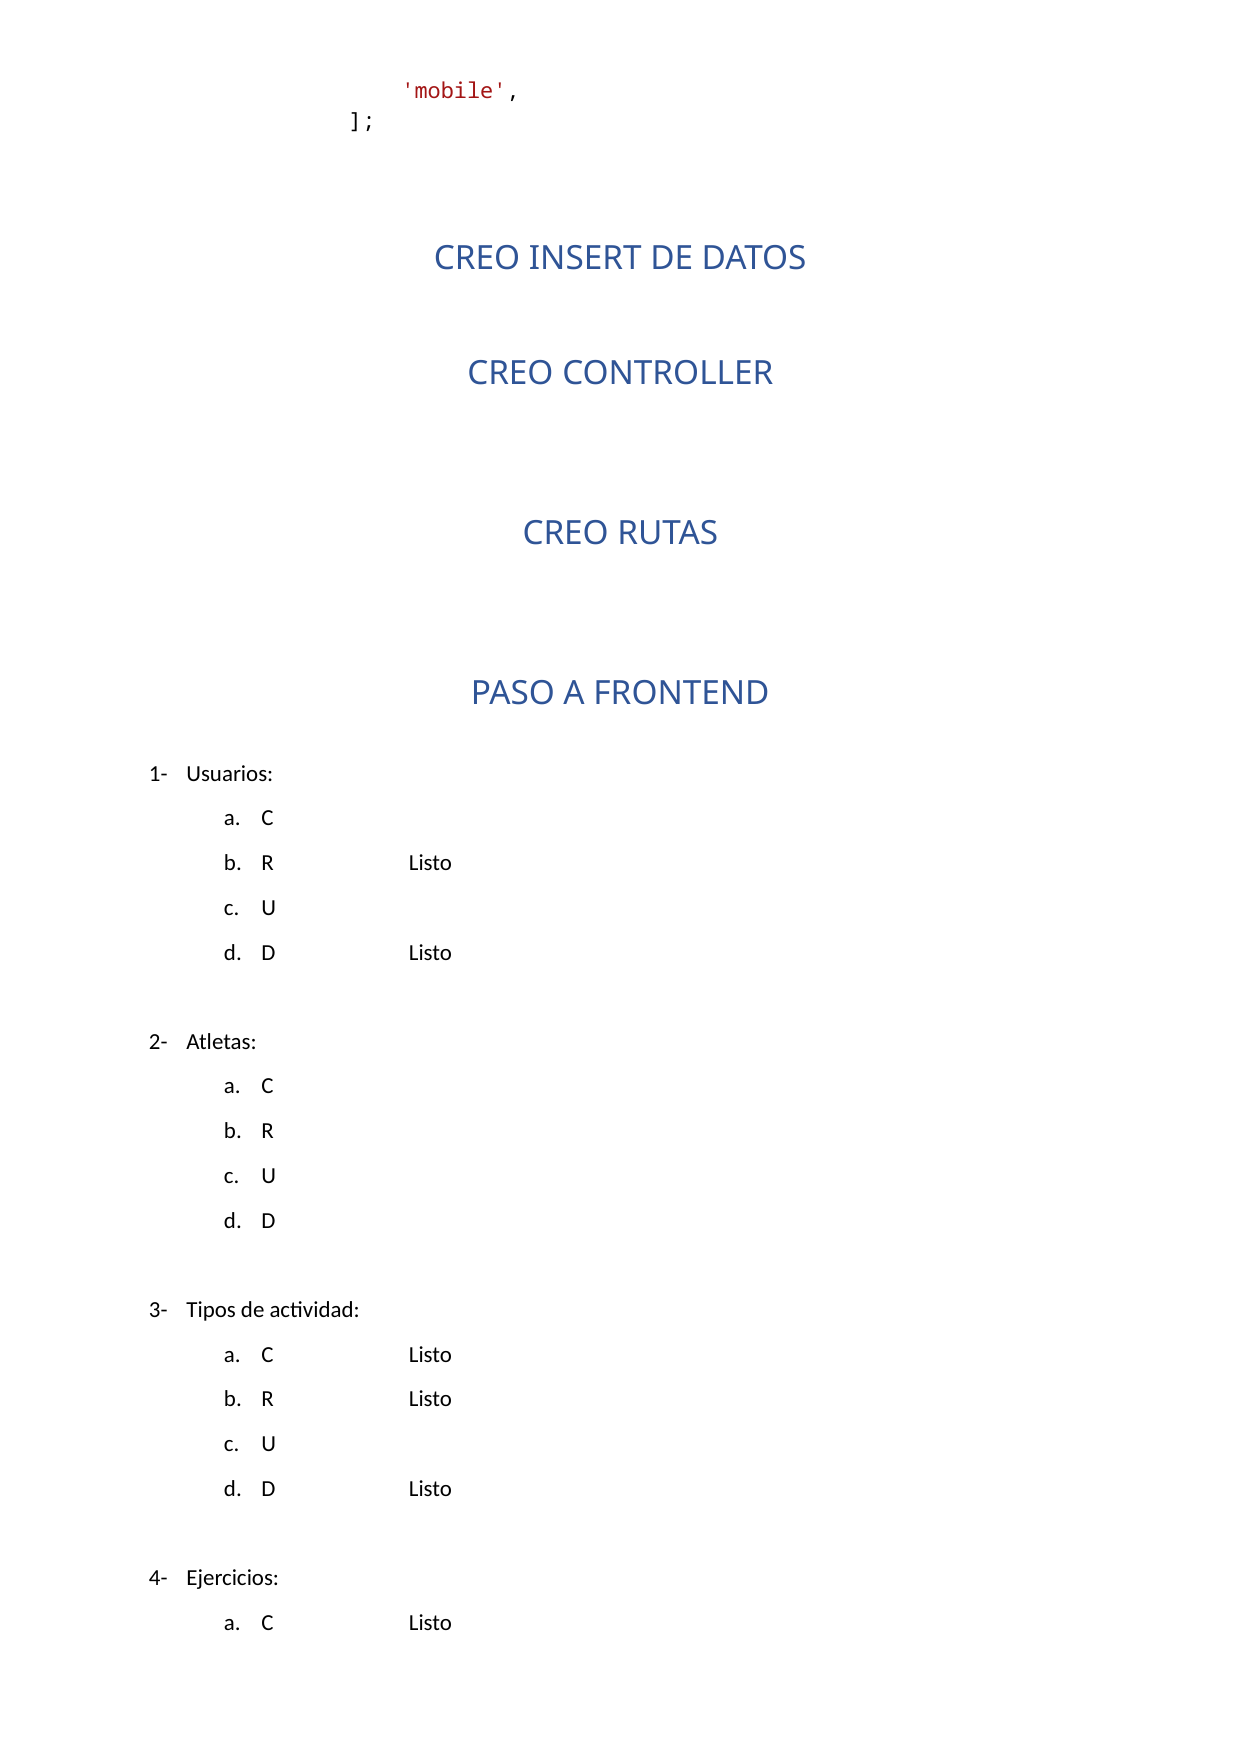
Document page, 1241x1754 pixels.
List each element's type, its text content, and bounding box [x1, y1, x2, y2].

list C [224, 1072, 1165, 1100]
list C Listo [224, 1340, 1165, 1368]
text 'mobile', [296, 75, 1165, 105]
list U [224, 1429, 1165, 1457]
list C [224, 803, 1165, 832]
list Atletas: [149, 1027, 1165, 1055]
list D Listo [224, 938, 1165, 966]
list Tipos de actividad: [149, 1295, 1165, 1323]
list U [224, 1161, 1165, 1189]
text ]; [296, 105, 1165, 134]
list R [224, 1116, 1165, 1144]
list Usuarios: [149, 759, 1165, 787]
list C Listo [224, 1608, 1165, 1636]
subtitle CREO CONTROLLER [75, 349, 1165, 394]
list D [224, 1206, 1165, 1234]
list Ejercicios: [149, 1563, 1165, 1591]
subtitle PASO A FRONTEND [75, 669, 1165, 714]
list R Listo [224, 1384, 1165, 1412]
list D Listo [224, 1474, 1165, 1502]
list U [224, 893, 1165, 921]
list R Listo [224, 848, 1165, 876]
subtitle CREO RUTAS [75, 509, 1165, 554]
subtitle CREO INSERT DE DATOS [75, 234, 1165, 279]
